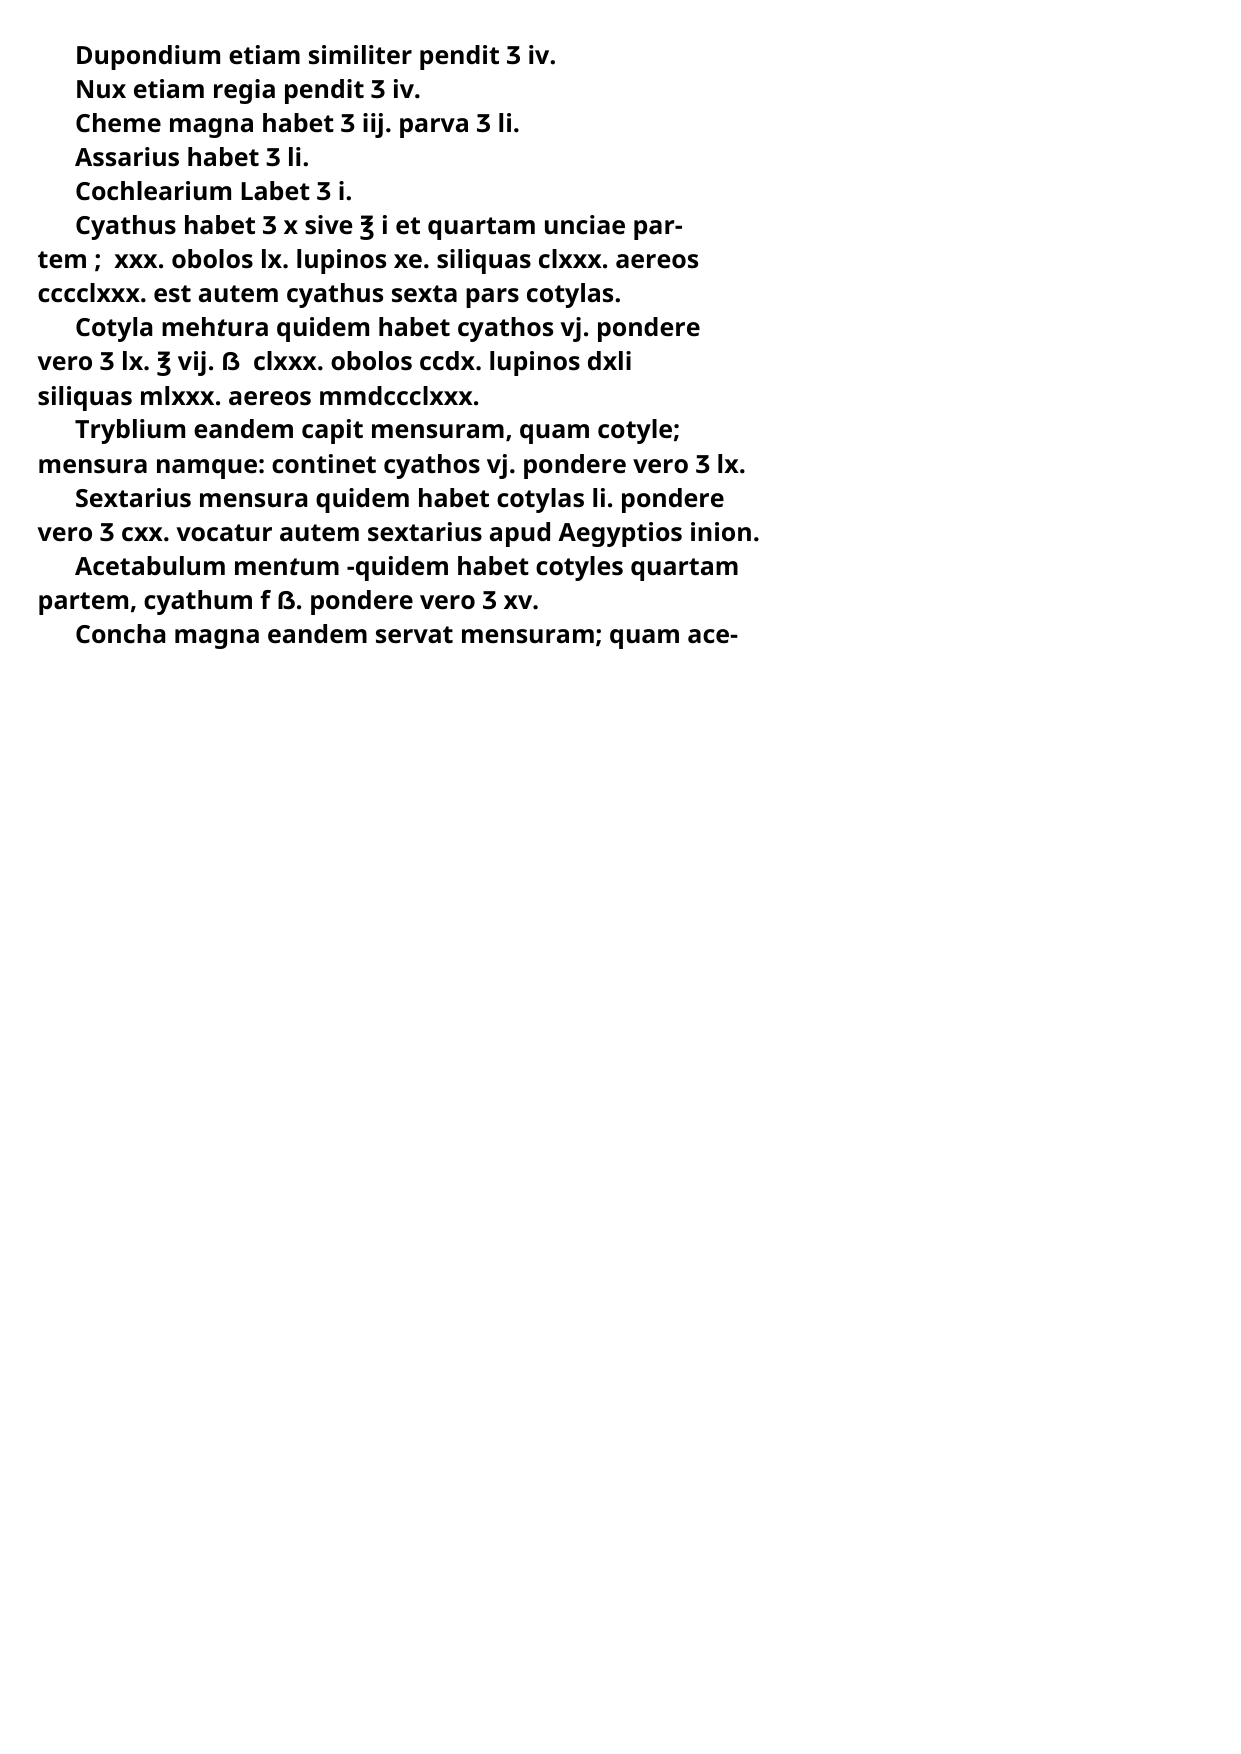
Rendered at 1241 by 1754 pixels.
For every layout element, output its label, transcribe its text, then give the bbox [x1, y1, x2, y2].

text Cheme magna habet Ʒ iij. parva Ʒ li. [37, 106, 1203, 140]
text Dupondium etiam similiter pendit Ʒ iv. [37, 37, 1203, 72]
text Cochlearium Labet Ʒ i. [37, 174, 1203, 208]
text Assarius habet Ʒ li. [37, 140, 1203, 174]
text Tryblium eandem capit mensuram, quam cotyle; mensura namque: continet cyathos vj. pondere vero Ʒ lx. [37, 412, 1203, 480]
text Acetabulum mentum -quidem habet cotyles quartam partem, cyathum f ẞ. pondere vero Ʒ xv. [37, 548, 1203, 617]
text Concha magna eandem servat mensuram; quam ace- [37, 617, 1203, 651]
text Cotyla mehtura quidem habet cyathos vj. pondere vero Ʒ lx. ℥ vij. ẞ clxxx. obolos ccdx. lupinos dxli siliquas mlxxx. aereos mmdccclxxx. [37, 310, 1203, 412]
text Nux etiam regia pendit Ʒ iv. [37, 72, 1203, 106]
text Sextarius mensura quidem habet cotylas li. pondere vero Ʒ cxx. vocatur autem sextarius apud Aegyptios inion. [37, 480, 1203, 548]
text Cyathus habet Ʒ x sive ℥ i et quartam unciae par- tem ; xxx. obolos lx. lupinos xe. siliquas clxxx. aereos cccclxxx. est autem cyathus sexta pars cotylas. [37, 208, 1203, 310]
